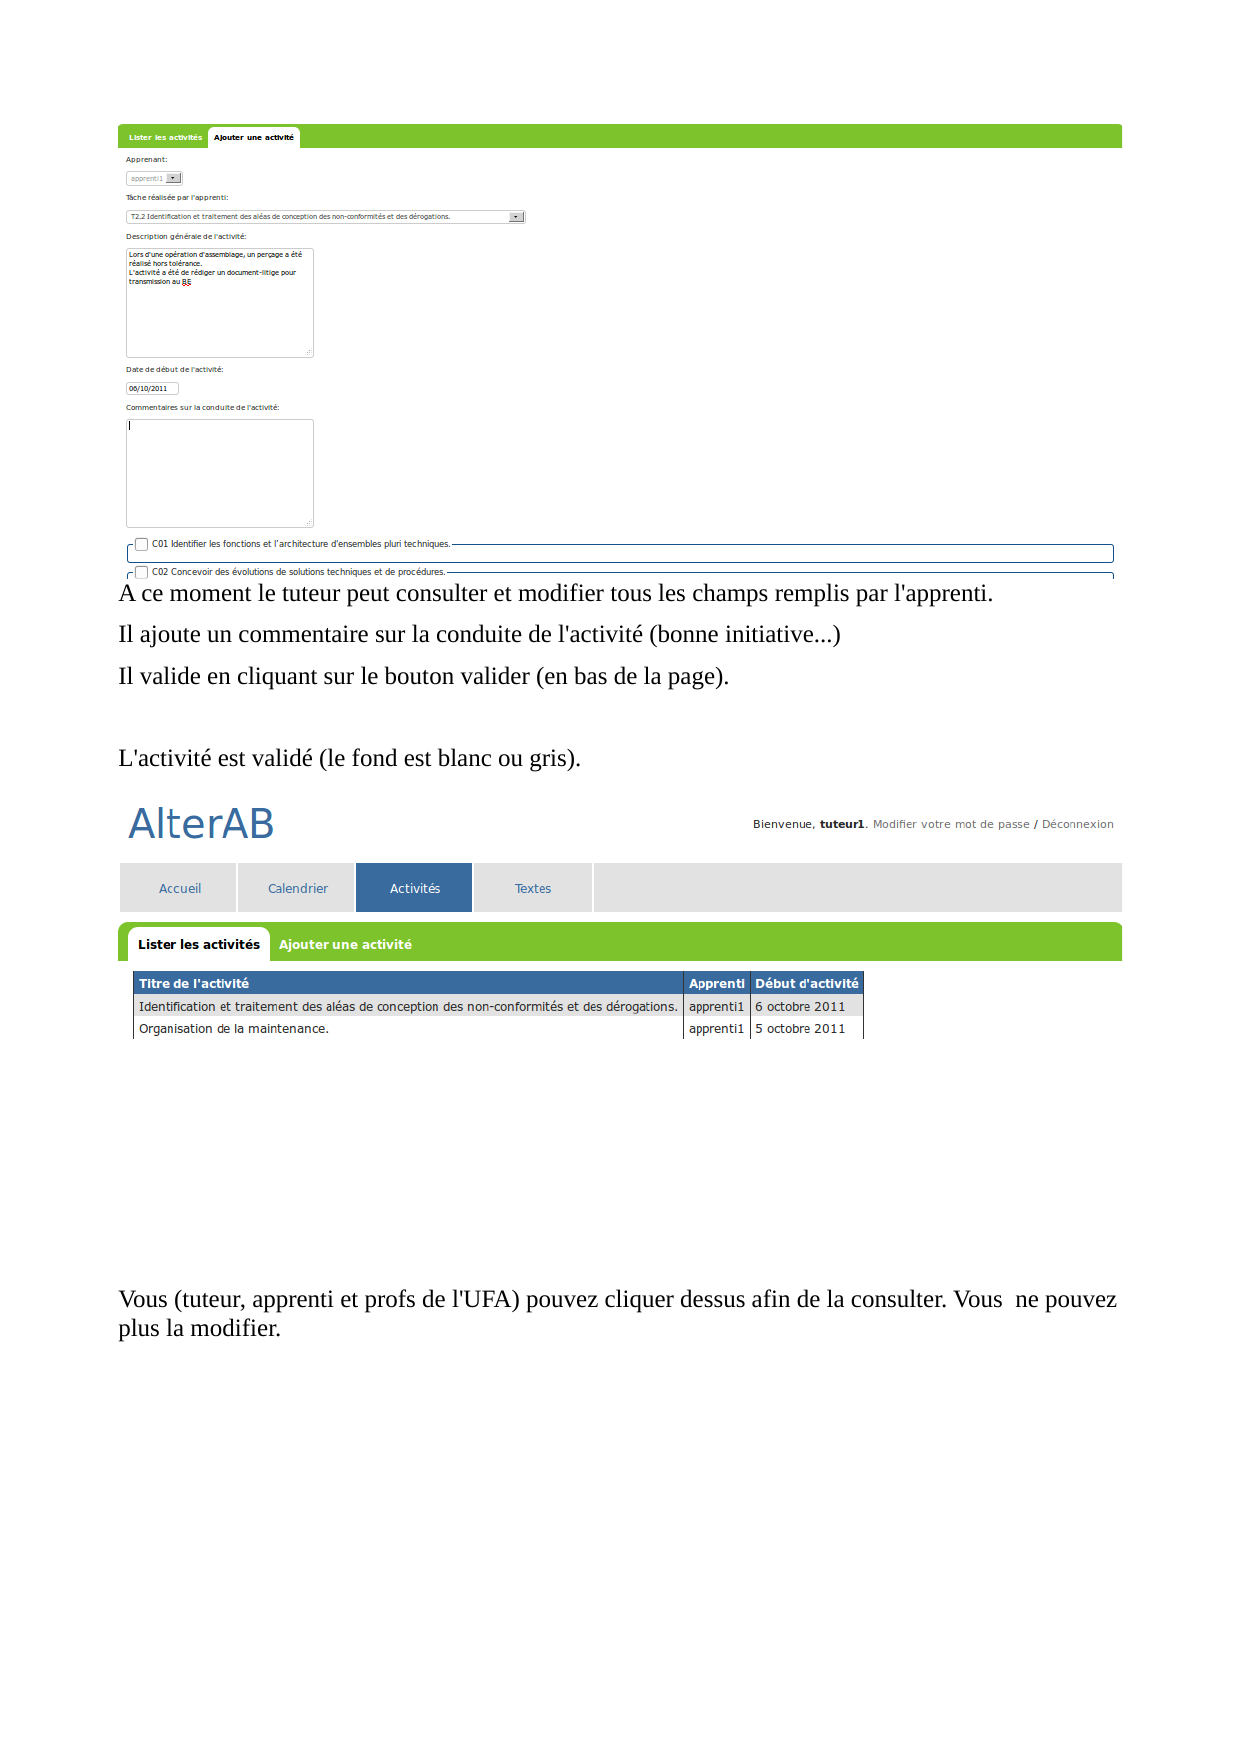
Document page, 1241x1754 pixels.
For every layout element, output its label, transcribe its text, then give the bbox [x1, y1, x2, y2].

picture [118, 784, 1123, 1244]
text Il valide en cliquant sur le bouton valider (en bas de la page). [118, 661, 1122, 689]
text A ce moment le tuteur peut consulter et modifier tous les champs remplis par l'apprenti. [118, 579, 1122, 607]
picture [118, 118, 1123, 579]
text Vous (tuteur, apprenti et profs de l'UFA) pouvez cliquer dessus afin de la consulter. Vous ne pouvez plus la modifier. [118, 1284, 1122, 1342]
text Il ajoute un commentaire sur la conduite de l'activité (bonne initiative...) [118, 619, 1122, 648]
text L'activité est validé (le fond est blanc ou gris). [118, 743, 1122, 772]
